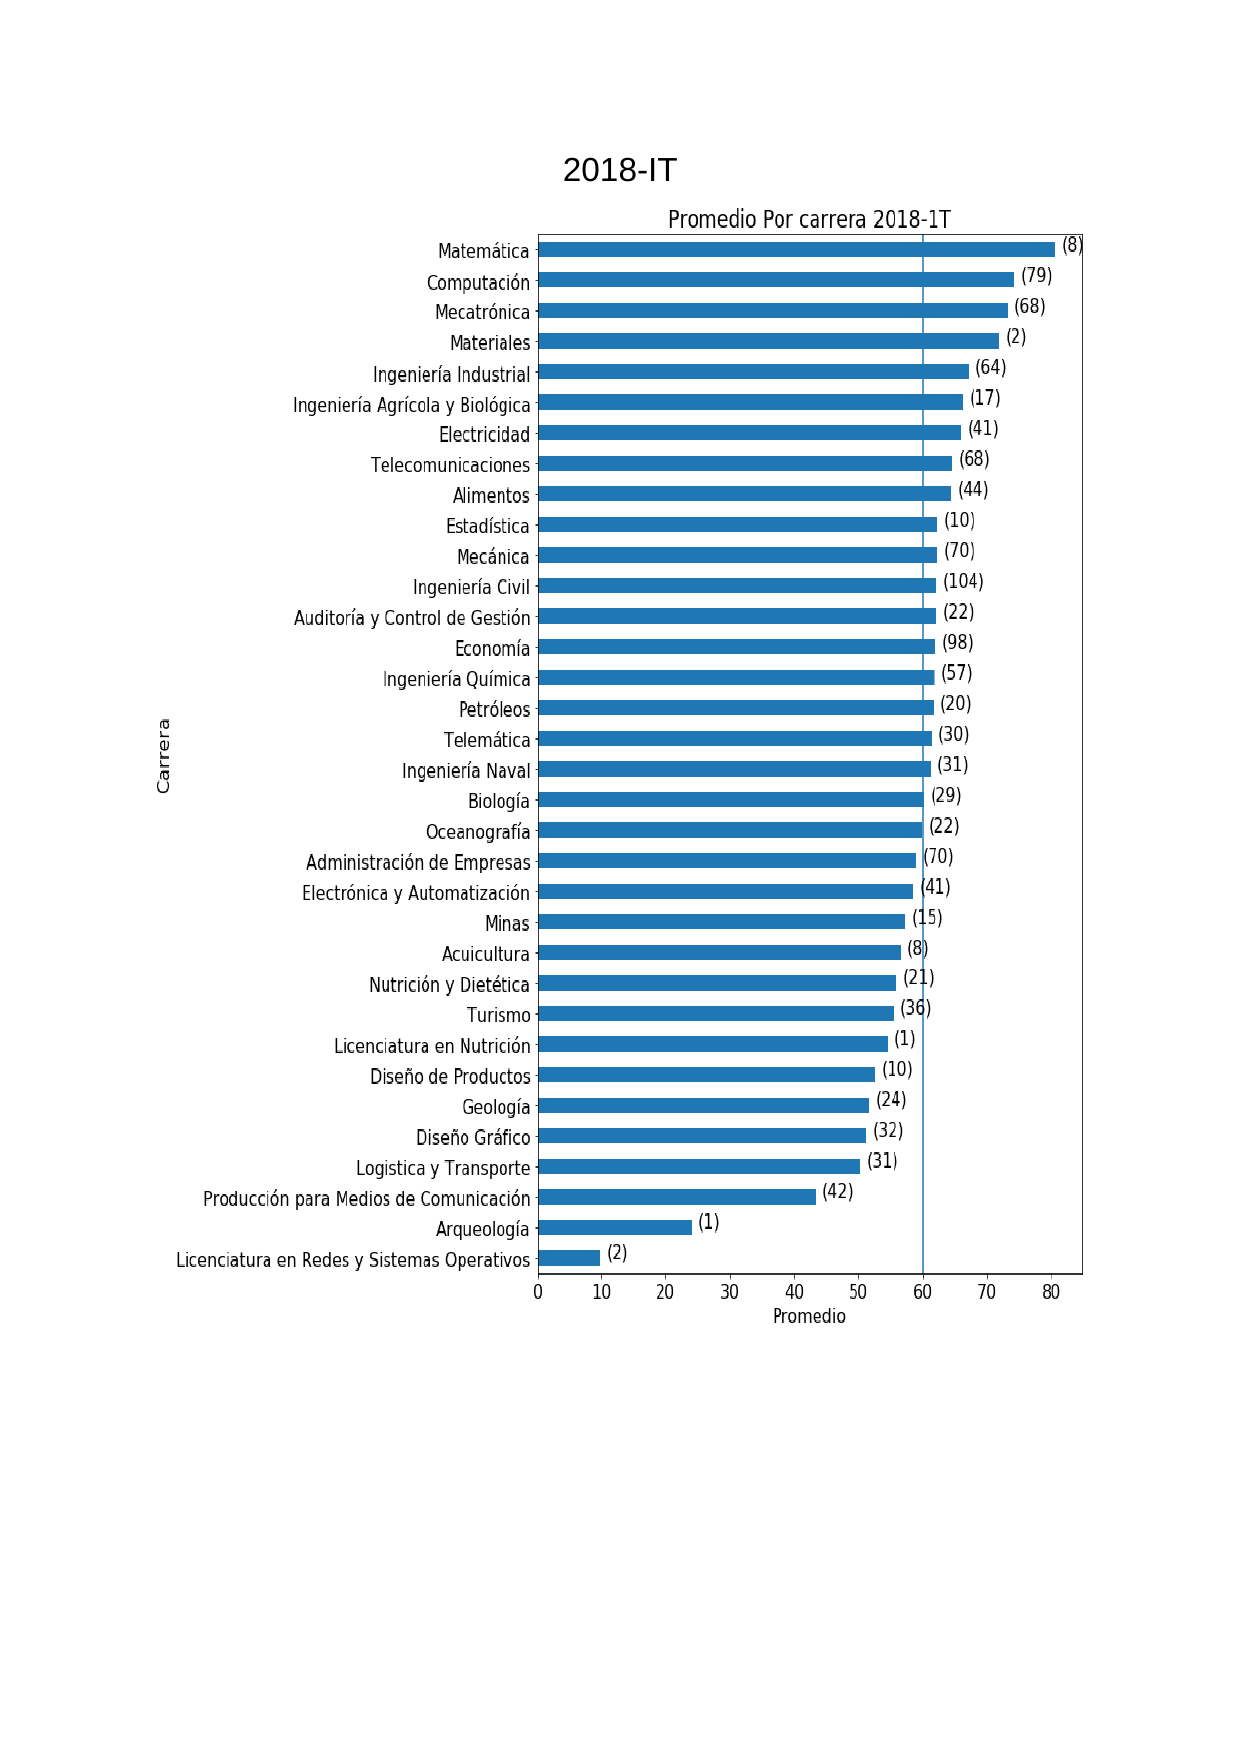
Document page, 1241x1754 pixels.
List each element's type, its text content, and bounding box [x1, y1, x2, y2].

picture [150, 201, 1091, 1335]
subtitle 2018-IT [150, 150, 1090, 188]
